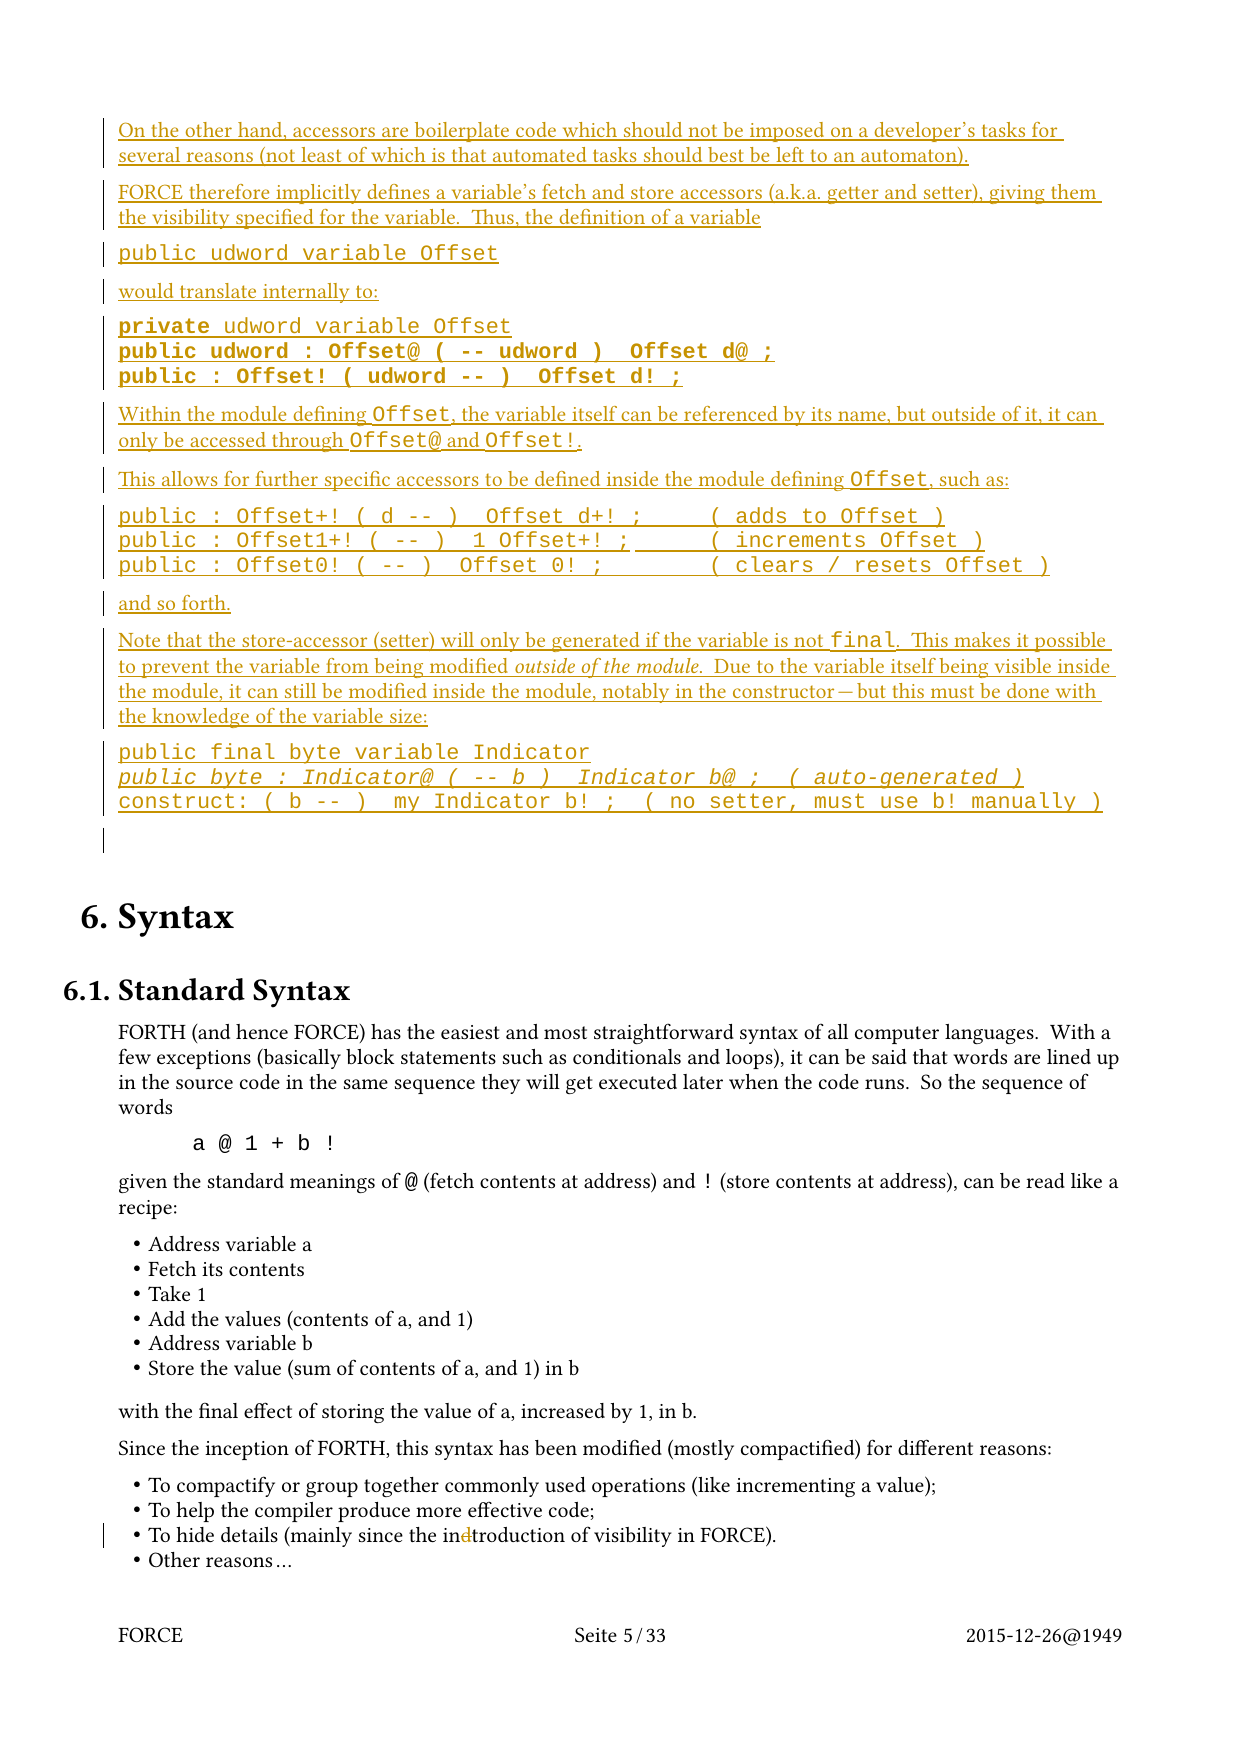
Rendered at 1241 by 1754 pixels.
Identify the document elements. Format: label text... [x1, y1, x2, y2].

text public final byte variable Indicator public byte : Indicator@ ( -- b ) Indicator b@ ; ( auto-generated ) construct: ( b -- ) my Indicator b! ; ( no setter, must use b! manually ) [118, 741, 1122, 816]
text FORCE therefore implicitly defines a variable’s fetch and store accessors (a. k. a. getter and setter), giving them the visibility specified for the variable. Thus, the definition of a variable [118, 180, 1122, 230]
subtitle Standard Syntax [118, 972, 1122, 1008]
text given the standard meanings of @ (fetch contents at address) and ! (store contents at address), can be read like a recipe: [118, 1168, 1122, 1219]
text On the other hand, accessors are boilerplate code which should not be imposed on a developer’s tasks for several reasons (not least of which is that automated tasks should best be left to an automaton). [118, 118, 1122, 168]
text Note that the store-accessor (setter) will only be generated if the variable is not final. This makes it possible to prevent the variable from being modified outside of the module. Due to the variable itself being visible inside the module, it can still be modified inside the module, notably in the constructor — but this must be done with the knowledge of the variable size: [118, 628, 1122, 729]
text private udword variable Offset public udword : Offset@ ( -- udword ) Offset d@ ; public : Offset! ( udword -- ) Offset d! ; [118, 316, 1122, 390]
text a @ 1 + b ! [118, 1132, 1122, 1156]
list Address variable a [133, 1232, 1122, 1257]
text and so forth. [118, 591, 1122, 616]
list To help the compiler produce more effective code; [133, 1498, 1122, 1523]
text would translate internally to: [118, 279, 1122, 304]
list To hide details (mainly since the introduction of visibility in FORCE). [133, 1523, 1122, 1548]
list Other reasons … [133, 1548, 1122, 1573]
list To compactify or group together commonly used operations (like incrementing a value); [133, 1473, 1122, 1498]
list Add the values (contents of a, and 1) [133, 1306, 1122, 1331]
list Take 1 [133, 1281, 1122, 1306]
list Store the value (sum of contents of a, and 1) in b [133, 1356, 1122, 1381]
text public : Offset+! ( d -- ) Offset d+! ; ( adds to Offset ) public : Offset1+! ( -- ) 1 Offset+! ; ( increments Offset ) public : Offset0! ( -- ) Offset 0! ; ( clears / resets Offset ) [118, 505, 1122, 579]
text FORTH (and hence FORCE) has the easiest and most straightforward syntax of all computer languages. With a few exceptions (basically block statements such as conditionals and loops), it can be said that words are lined up in the source code in the same sequence they will get executed later when the code runs. So the sequence of words [118, 1020, 1122, 1119]
list Address variable b [133, 1331, 1122, 1356]
text This allows for further specific accessors to be defined inside the module defining Offset, such as: [118, 467, 1122, 493]
subtitle Syntax [118, 894, 1122, 937]
text Since the inception of FORTH, this syntax has been modified (mostly compactified) for different reasons: [118, 1436, 1122, 1461]
text with the final effect of storing the value of a, increased by 1, in b. [118, 1399, 1122, 1424]
text Within the module defining Offset, the variable itself can be referenced by its name, but outside of it, it can only be accessed through Offset@ and Offset!. [118, 402, 1122, 454]
text public udword variable Offset [118, 242, 1122, 267]
list Fetch its contents [133, 1257, 1122, 1281]
